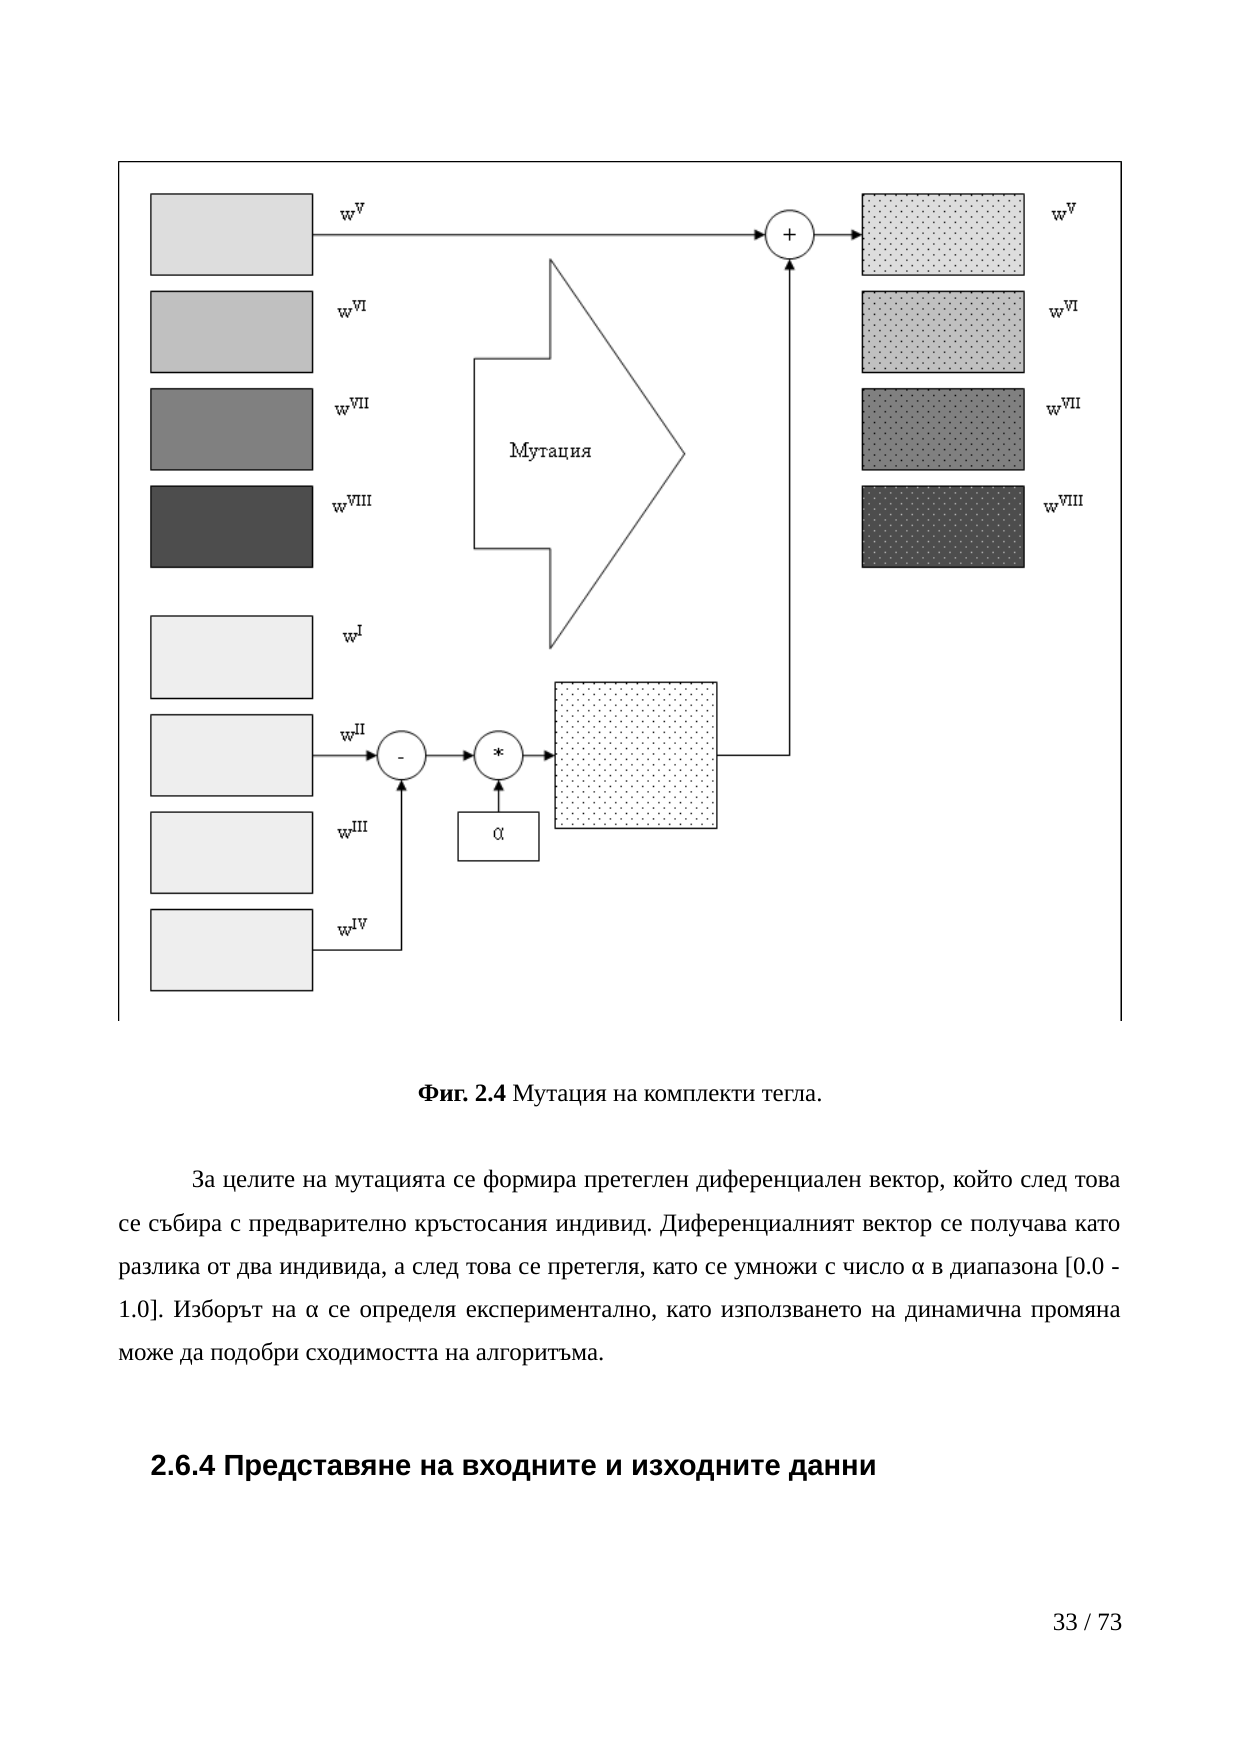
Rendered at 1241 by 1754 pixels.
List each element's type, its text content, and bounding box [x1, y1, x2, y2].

subtitle 2.6.4 Представяне на входните и изходните данни [118, 1448, 1122, 1482]
text Фиг. 2.4 Мутация на комплекти тегла. [118, 1078, 1122, 1107]
text За целите на мутацията се формира претеглен диференциален вектор, който след това се събира с предварително кръстосания индивид. Диференциалният вектор се получава като разлика от два индивида, а след това се претегля, като се умножи с число α в диапазона [0.0 - 1.0]. Изборът на α се определя експериментално, като използването на динамична промяна може да подобри сходимостта на алгоритъма. [118, 1164, 1122, 1366]
